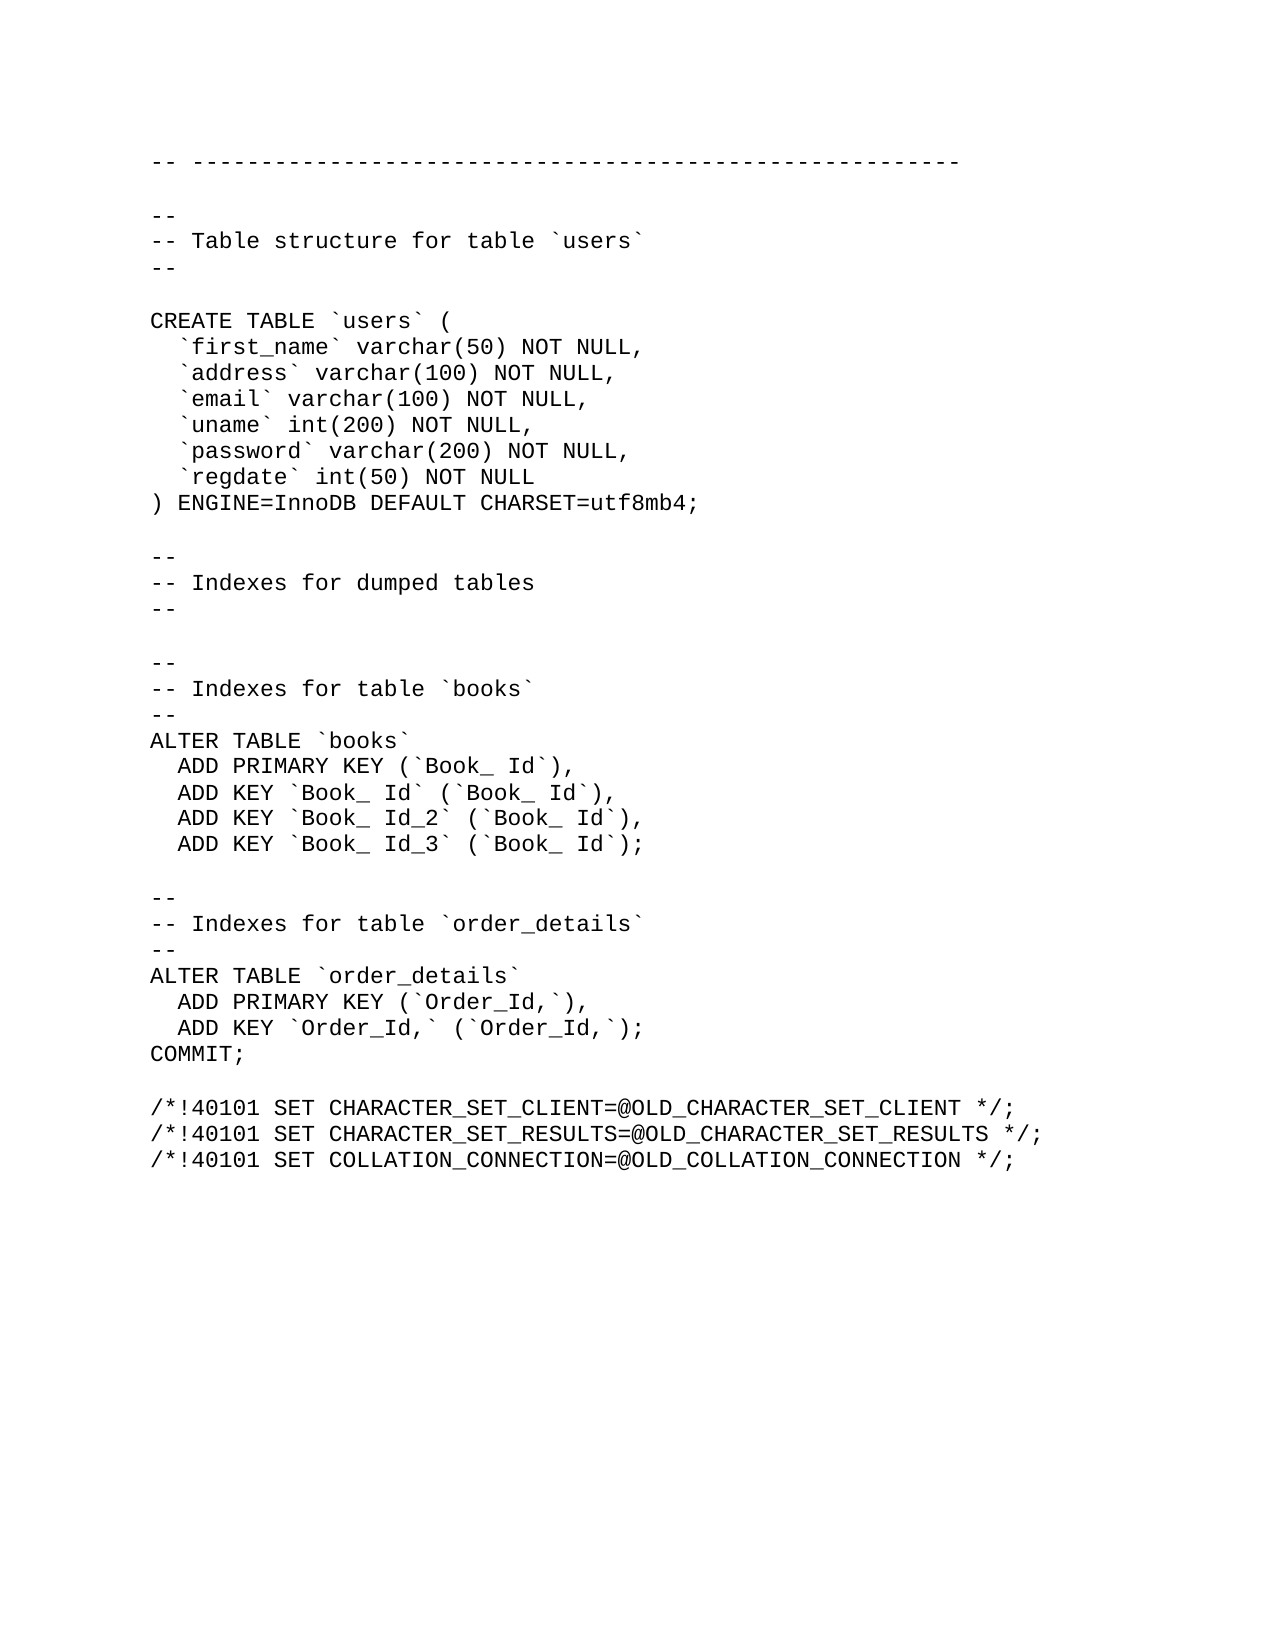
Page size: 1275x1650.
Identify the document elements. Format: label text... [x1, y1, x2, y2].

text `password` varchar(200) NOT NULL, [150, 439, 1125, 465]
text -- Indexes for table `order_details` [150, 913, 1125, 938]
text CREATE TABLE `users` ( [150, 310, 1125, 336]
text `email` varchar(100) NOT NULL, [150, 388, 1125, 413]
text -- [150, 256, 1125, 282]
text /*!40101 SET CHARACTER_SET_CLIENT=@OLD_CHARACTER_SET_CLIENT */; [150, 1096, 1125, 1122]
text -- [150, 703, 1125, 729]
text COMMIT; [150, 1042, 1125, 1068]
text -- [150, 938, 1125, 964]
text ADD KEY `Book_ Id_2` (`Book_ Id`), [150, 807, 1125, 833]
text -- [150, 651, 1125, 677]
text ADD KEY `Order_Id,` (`Order_Id,`); [150, 1016, 1125, 1042]
text `regdate` int(50) NOT NULL [150, 465, 1125, 491]
text -- [150, 597, 1125, 623]
text `address` varchar(100) NOT NULL, [150, 362, 1125, 388]
text -- -------------------------------------------------------- [150, 150, 1125, 176]
text -- Indexes for table `books` [150, 677, 1125, 703]
text -- [150, 545, 1125, 571]
text -- Table structure for table `users` [150, 230, 1125, 256]
text -- [150, 887, 1125, 913]
text ADD KEY `Book_ Id` (`Book_ Id`), [150, 781, 1125, 807]
text -- Indexes for dumped tables [150, 571, 1125, 597]
text -- [150, 204, 1125, 230]
text ALTER TABLE `order_details` [150, 964, 1125, 990]
text ) ENGINE=InnoDB DEFAULT CHARSET=utf8mb4; [150, 491, 1125, 517]
text ADD KEY `Book_ Id_3` (`Book_ Id`); [150, 833, 1125, 859]
text `first_name` varchar(50) NOT NULL, [150, 336, 1125, 362]
text ADD PRIMARY KEY (`Order_Id,`), [150, 990, 1125, 1016]
text ADD PRIMARY KEY (`Book_ Id`), [150, 755, 1125, 781]
text ALTER TABLE `books` [150, 729, 1125, 755]
text /*!40101 SET COLLATION_CONNECTION=@OLD_COLLATION_CONNECTION */; [150, 1148, 1125, 1174]
text /*!40101 SET CHARACTER_SET_RESULTS=@OLD_CHARACTER_SET_RESULTS */; [150, 1122, 1125, 1148]
text `uname` int(200) NOT NULL, [150, 413, 1125, 439]
